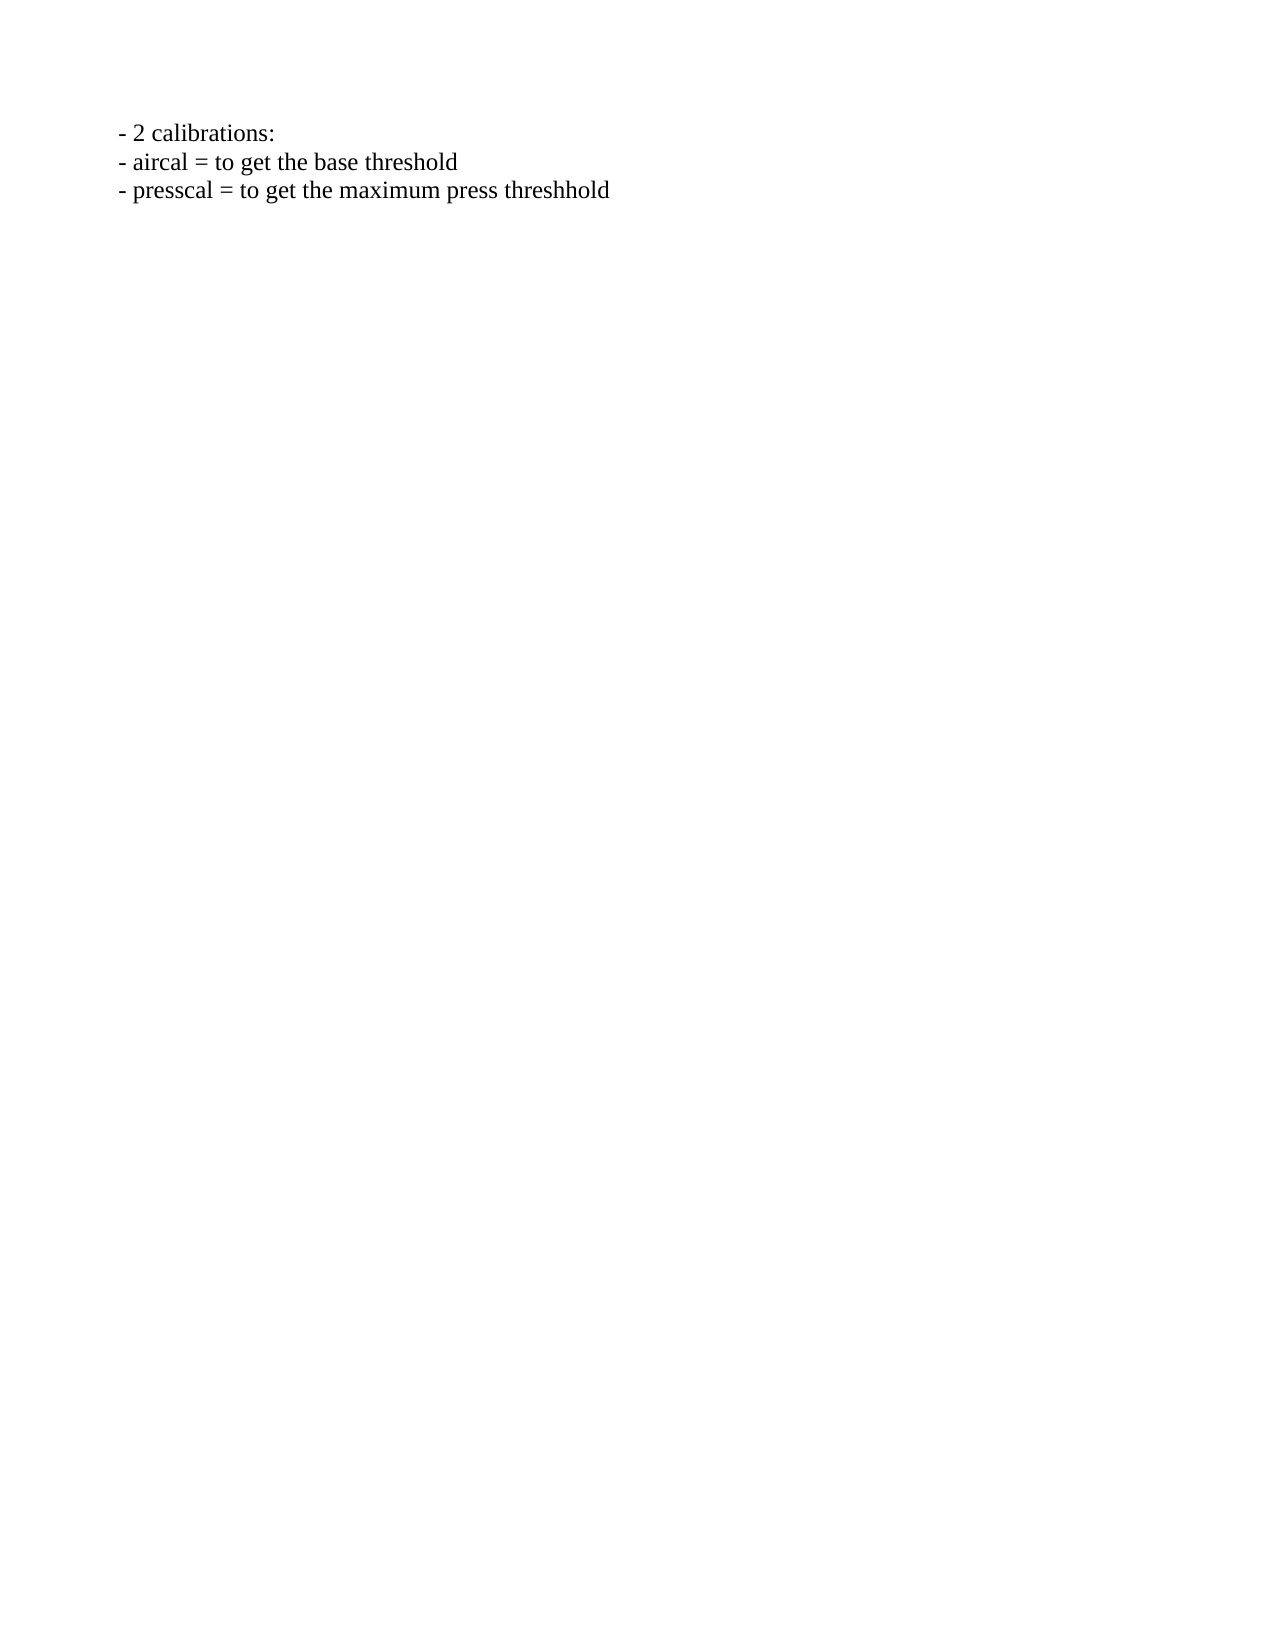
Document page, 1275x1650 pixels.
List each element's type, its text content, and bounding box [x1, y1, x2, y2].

text - aircal = to get the base threshold [118, 147, 1157, 176]
text - 2 calibrations: [118, 118, 1157, 147]
text - presscal = to get the maximum press threshhold [118, 176, 1157, 204]
